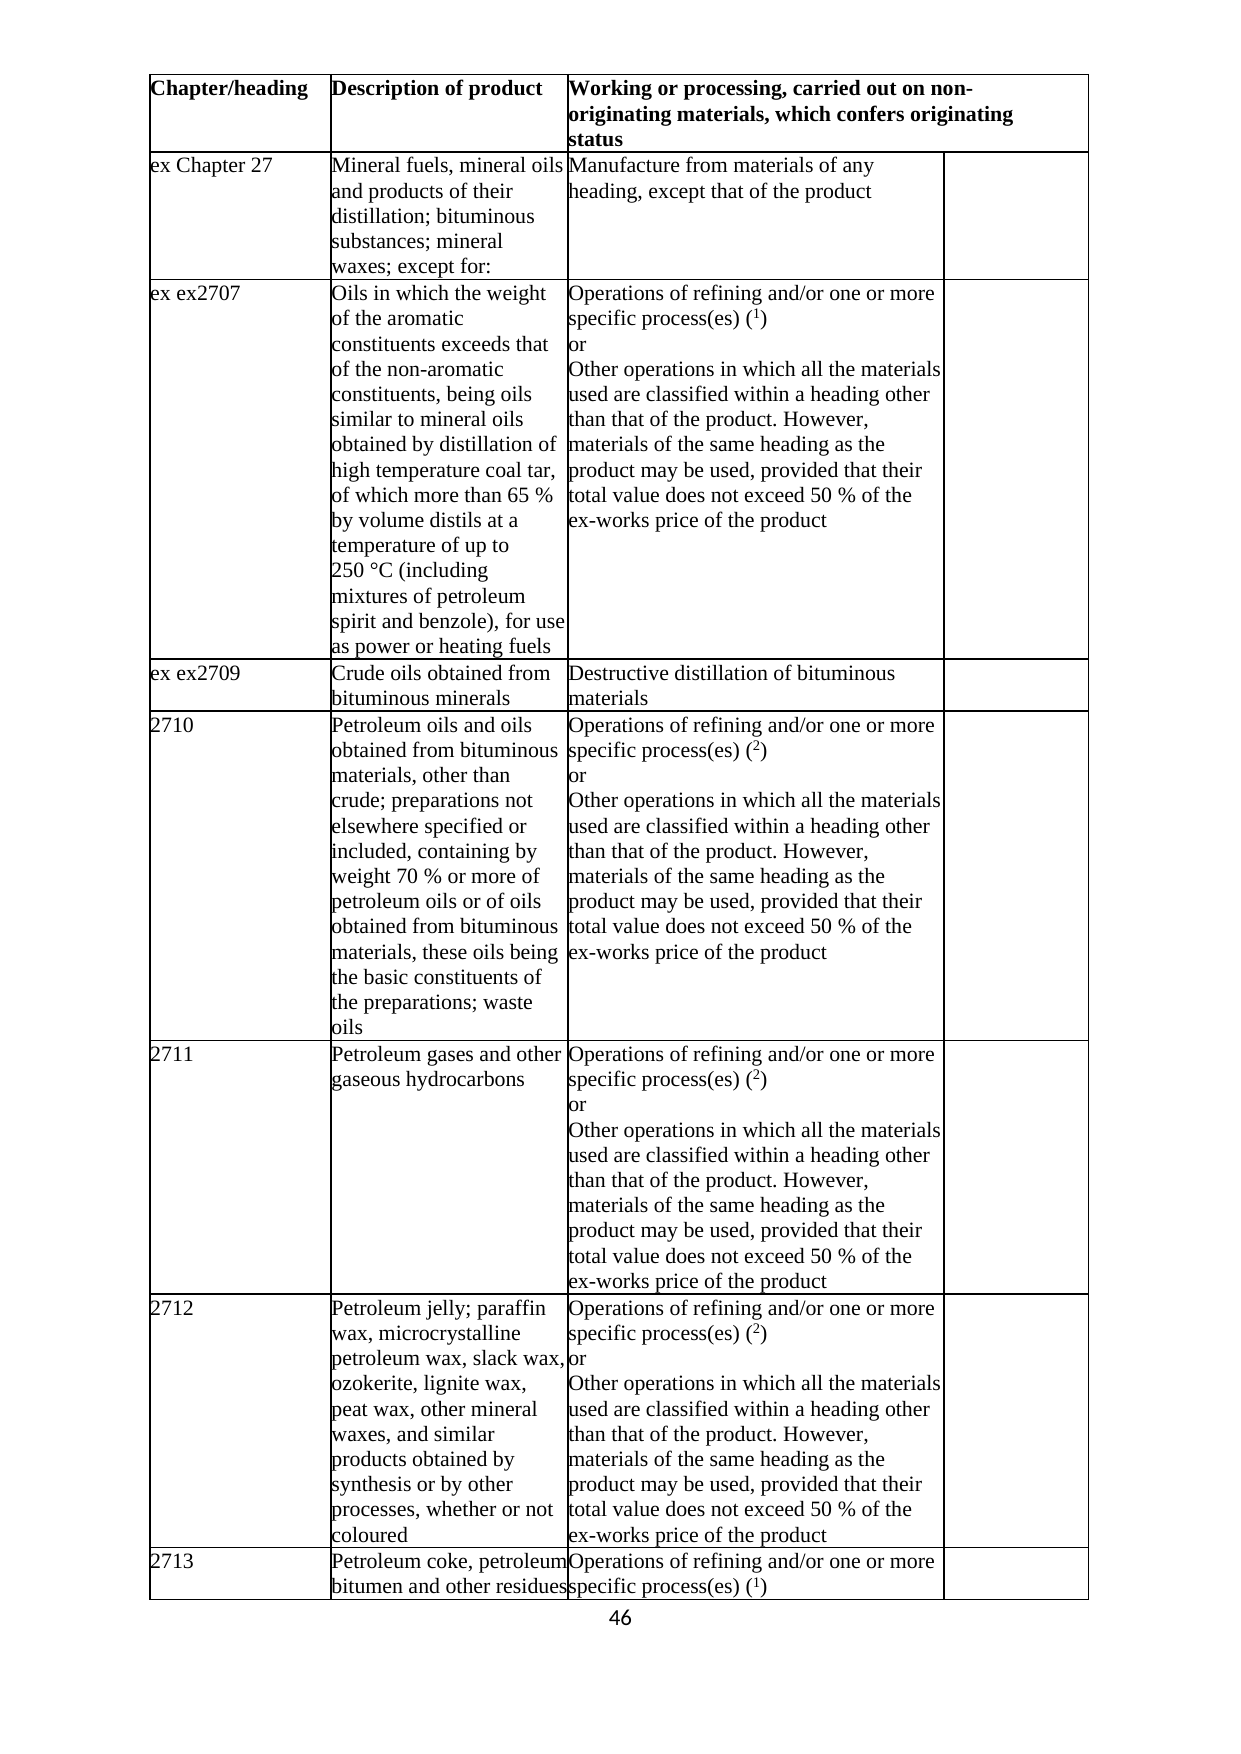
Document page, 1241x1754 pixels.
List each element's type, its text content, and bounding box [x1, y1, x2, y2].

table_cell Operations of refining and/or one or more specific process(es) (2) or Other operations in which all the materials used are classified within a heading other than that of the product. However, materials of the same heading as the product may be used, provided that their total value does not exceed 50 % of the ex-works price of the product [569, 1295, 943, 1547]
table_cell Operations of refining and/or one or more specific process(es) (1) or Other operations in which all the materials used are classified within a heading other than that of the product. However, materials of the same heading as the product may be used, provided that their total value does not exceed 50 % of the ex-works price of the product [569, 280, 943, 658]
table_cell [945, 660, 1088, 710]
table_cell Oils in which the weight of the aromatic constituents exceeds that of the non-aromatic constituents, being oils similar to mineral oils obtained by distillation of high temperature coal tar, of which more than 65 % by volume distils at a temperature of up to 250 °C (including mixtures of petroleum spirit and benzole), for use as power or heating fuels [332, 280, 567, 658]
table_cell 2711 [151, 1041, 330, 1293]
table_cell ex Chapter 27 [151, 153, 330, 278]
table_cell Petroleum oils and oils obtained from bituminous materials, other than crude; preparations not elsewhere specified or included, containing by weight 70 % or more of petroleum oils or of oils obtained from bituminous materials, these oils being the basic constituents of the preparations; waste oils [332, 712, 567, 1039]
table_cell [945, 1041, 1088, 1293]
table_cell ex ex2709 [151, 660, 330, 710]
table_cell Crude oils obtained from bituminous minerals [332, 660, 567, 710]
table_cell 2710 [151, 712, 330, 1039]
table_cell Petroleum gases and other gaseous hydrocarbons [332, 1041, 567, 1293]
table_cell Operations of refining and/or one or more specific process(es) (1) [569, 1548, 943, 1599]
table_cell [945, 712, 1088, 1039]
table_cell [945, 153, 1088, 278]
table_cell Mineral fuels, mineral oils and products of their distillation; bituminous substances; mineral waxes; except for: [332, 153, 567, 278]
table_header Working or processing, carried out on non-originating materials, which confers originating status [569, 75, 1088, 151]
table_cell Operations of refining and/or one or more specific process(es) (2) or Other operations in which all the materials used are classified within a heading other than that of the product. However, materials of the same heading as the product may be used, provided that their total value does not exceed 50 % of the ex-works price of the product [569, 712, 943, 1039]
table_cell [945, 1295, 1088, 1547]
table_header Description of product [332, 75, 567, 151]
table_header Chapter/heading [151, 75, 330, 151]
table_cell Manufacture from materials of any heading, except that of the product [569, 153, 943, 278]
table_cell Petroleum coke, petroleum bitumen and other residues [332, 1548, 567, 1599]
table_cell 2713 [151, 1548, 330, 1599]
table_cell [945, 1548, 1088, 1599]
table_cell 2712 [151, 1295, 330, 1547]
table_cell Destructive distillation of bituminous materials [569, 660, 943, 710]
table_cell ex ex2707 [151, 280, 330, 658]
table_cell Petroleum jelly; paraffin wax, microcrystalline petroleum wax, slack wax, ozokerite, lignite wax, peat wax, other mineral waxes, and similar products obtained by synthesis or by other processes, whether or not coloured [332, 1295, 567, 1547]
table_cell Operations of refining and/or one or more specific process(es) (2) or Other operations in which all the materials used are classified within a heading other than that of the product. However, materials of the same heading as the product may be used, provided that their total value does not exceed 50 % of the ex-works price of the product [569, 1041, 943, 1293]
table_cell [945, 280, 1088, 658]
